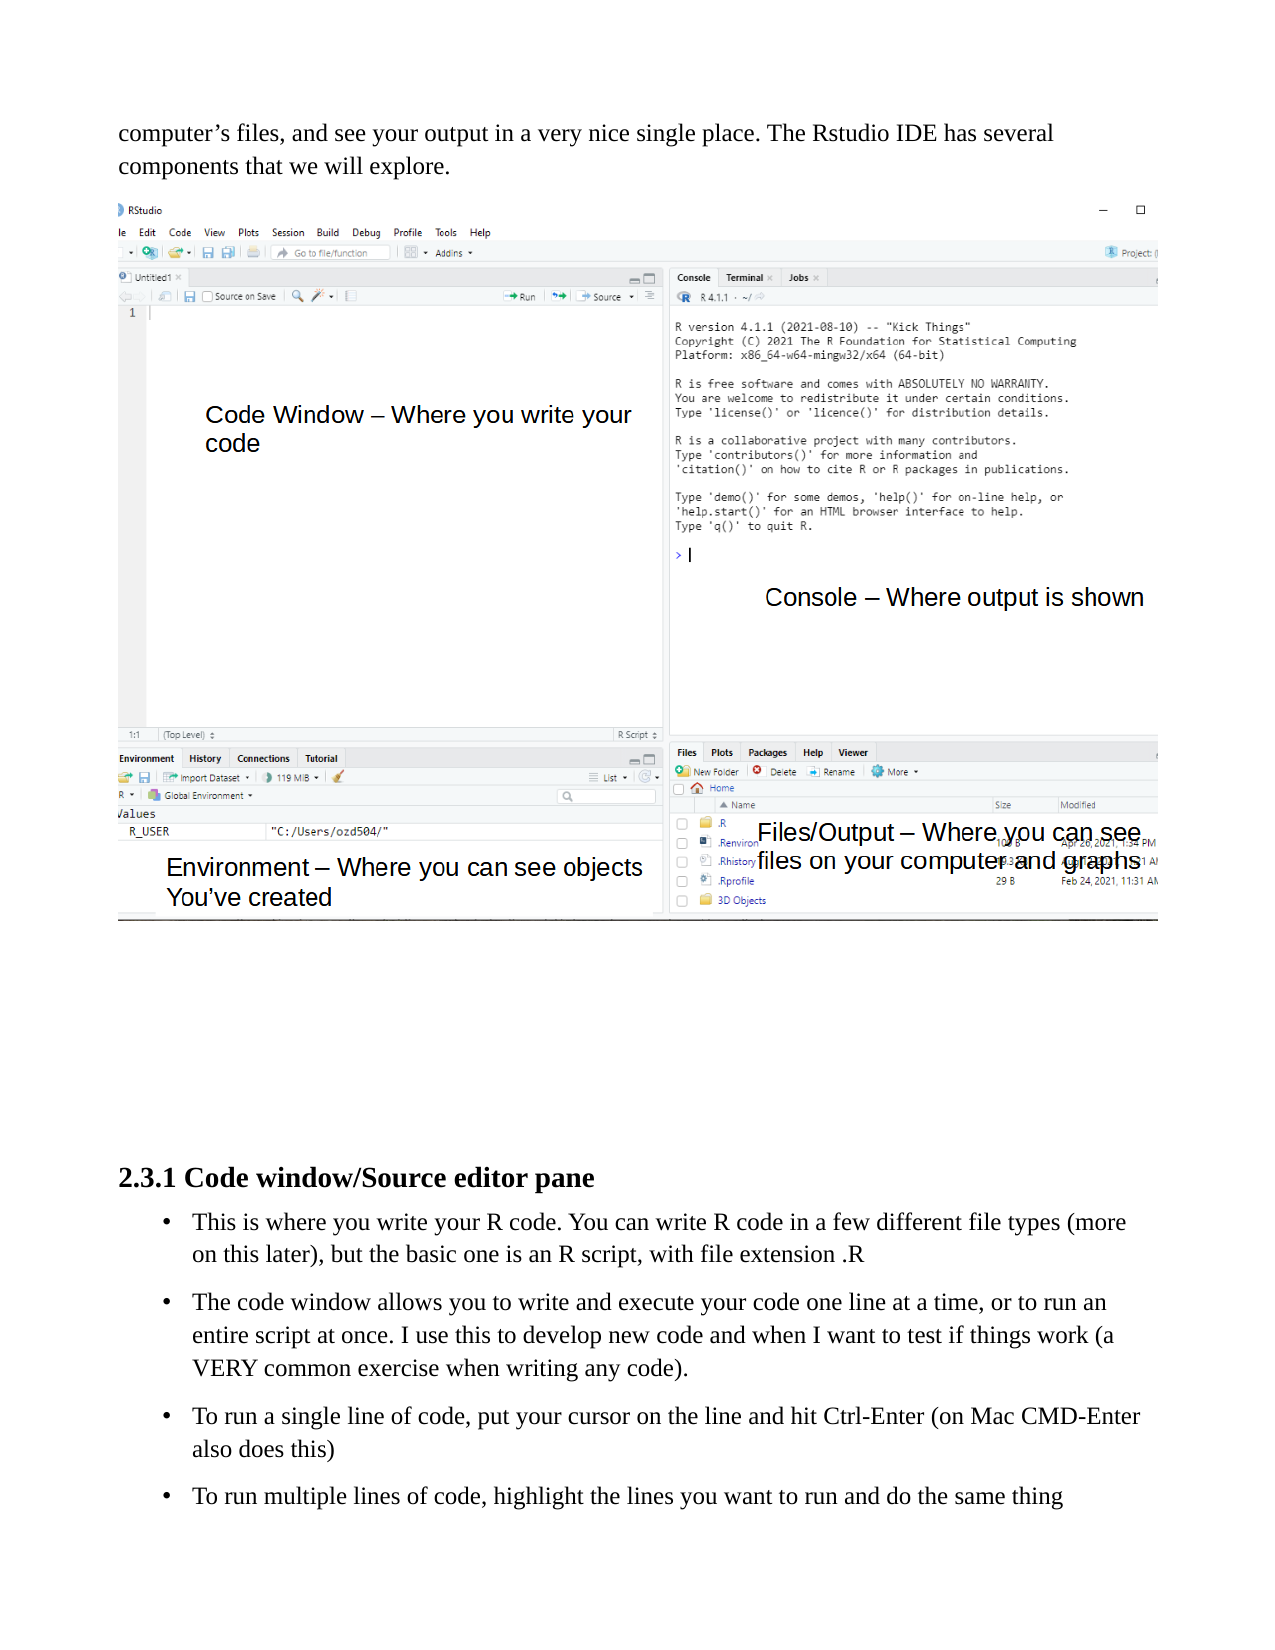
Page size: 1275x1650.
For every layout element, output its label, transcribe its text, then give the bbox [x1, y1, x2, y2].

subtitle 2.3.1 Code window/Source editor pane [118, 1161, 1157, 1194]
list This is where you write your R code. You can write R code in a few different file types (more on this later), but the basic one is an R script, with file extension .R [162, 1207, 1157, 1268]
list The code window allows you to write and execute your code one line at a time, or to run an entire script at once. I use this to develop new code and when I want to test if things work (a VERY common exercise when writing any code). [162, 1287, 1157, 1382]
list To run a single line of code, put your cursor on the line and hit Ctrl-Enter (on Mac CMD-Enter also does this) [162, 1401, 1157, 1463]
list To run multiple lines of code, highlight the lines you want to run and do the same thing [162, 1481, 1157, 1510]
text computer’s files, and see your output in a very nice single place. The Rstudio IDE has several components that we will explore. [118, 118, 1157, 180]
picture [118, 198, 1158, 1003]
